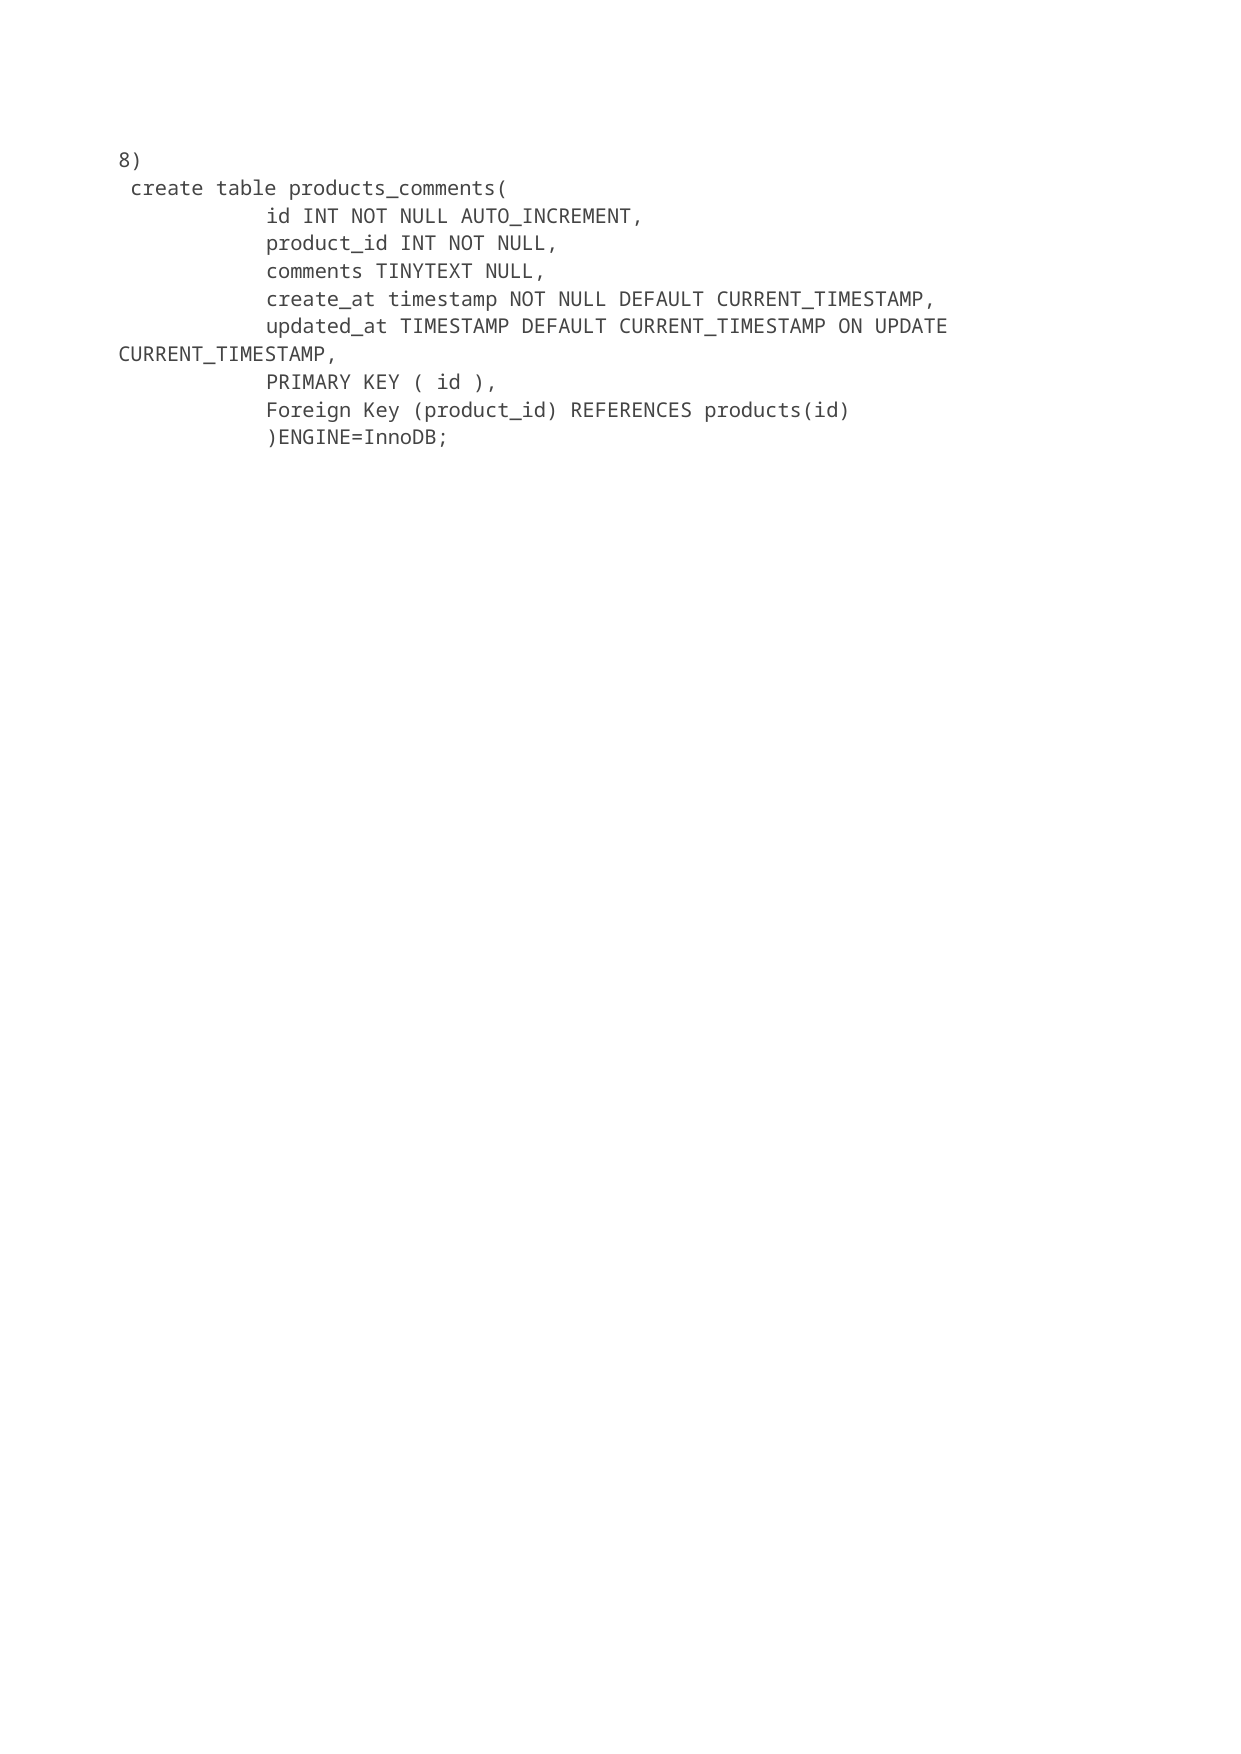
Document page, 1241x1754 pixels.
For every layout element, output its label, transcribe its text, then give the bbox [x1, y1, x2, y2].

text updated_at TIMESTAMP DEFAULT CURRENT_TIMESTAMP ON UPDATE CURRENT_TIMESTAMP, [118, 312, 1122, 367]
text PRIMARY KEY ( id ), [118, 367, 1122, 395]
text id INT NOT NULL AUTO_INCREMENT, [118, 201, 1122, 229]
text comments TINYTEXT NULL, [118, 257, 1122, 284]
text create table products_comments( [118, 173, 1122, 201]
text Foreign Key (product_id) REFERENCES products(id) [118, 395, 1122, 423]
text 8) [118, 146, 1122, 173]
text )ENGINE=InnoDB; [118, 423, 1122, 451]
text create_at timestamp NOT NULL DEFAULT CURRENT_TIMESTAMP, [118, 284, 1122, 312]
text product_id INT NOT NULL, [118, 229, 1122, 257]
